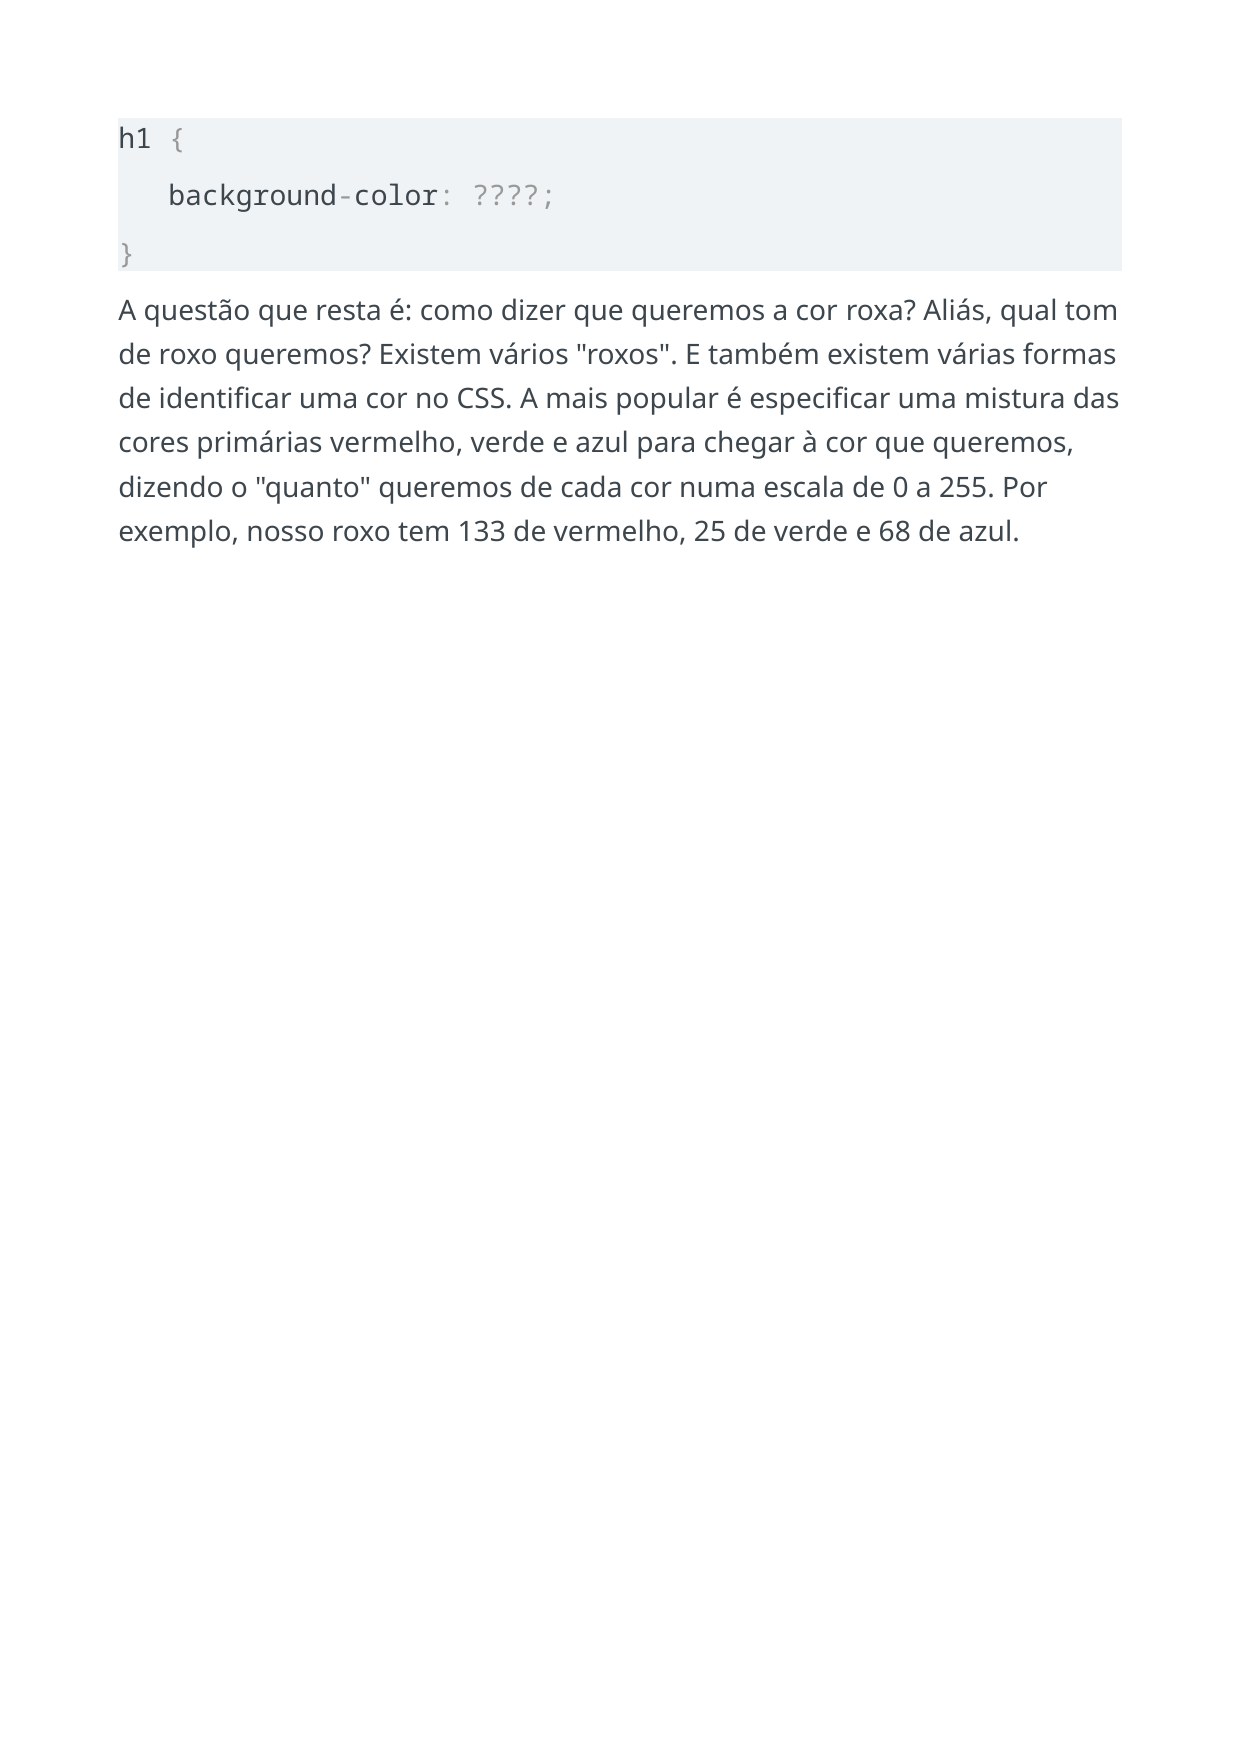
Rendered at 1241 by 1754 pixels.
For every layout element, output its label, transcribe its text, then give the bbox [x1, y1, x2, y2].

text } [118, 233, 1122, 271]
text A questão que resta é: como dizer que queremos a cor roxa? Aliás, qual tom de roxo queremos? Existem vários "roxos". E também existem várias formas de identificar uma cor no CSS. A mais popular é especificar uma mistura das cores primárias vermelho, verde e azul para chegar à cor que queremos, dizendo o "quanto" queremos de cada cor numa escala de 0 a 255. Por exemplo, nosso roxo tem 133 de vermelho, 25 de verde e 68 de azul. [118, 291, 1122, 549]
text h1 { [118, 118, 1122, 156]
text background-color: ????; [118, 176, 1122, 214]
